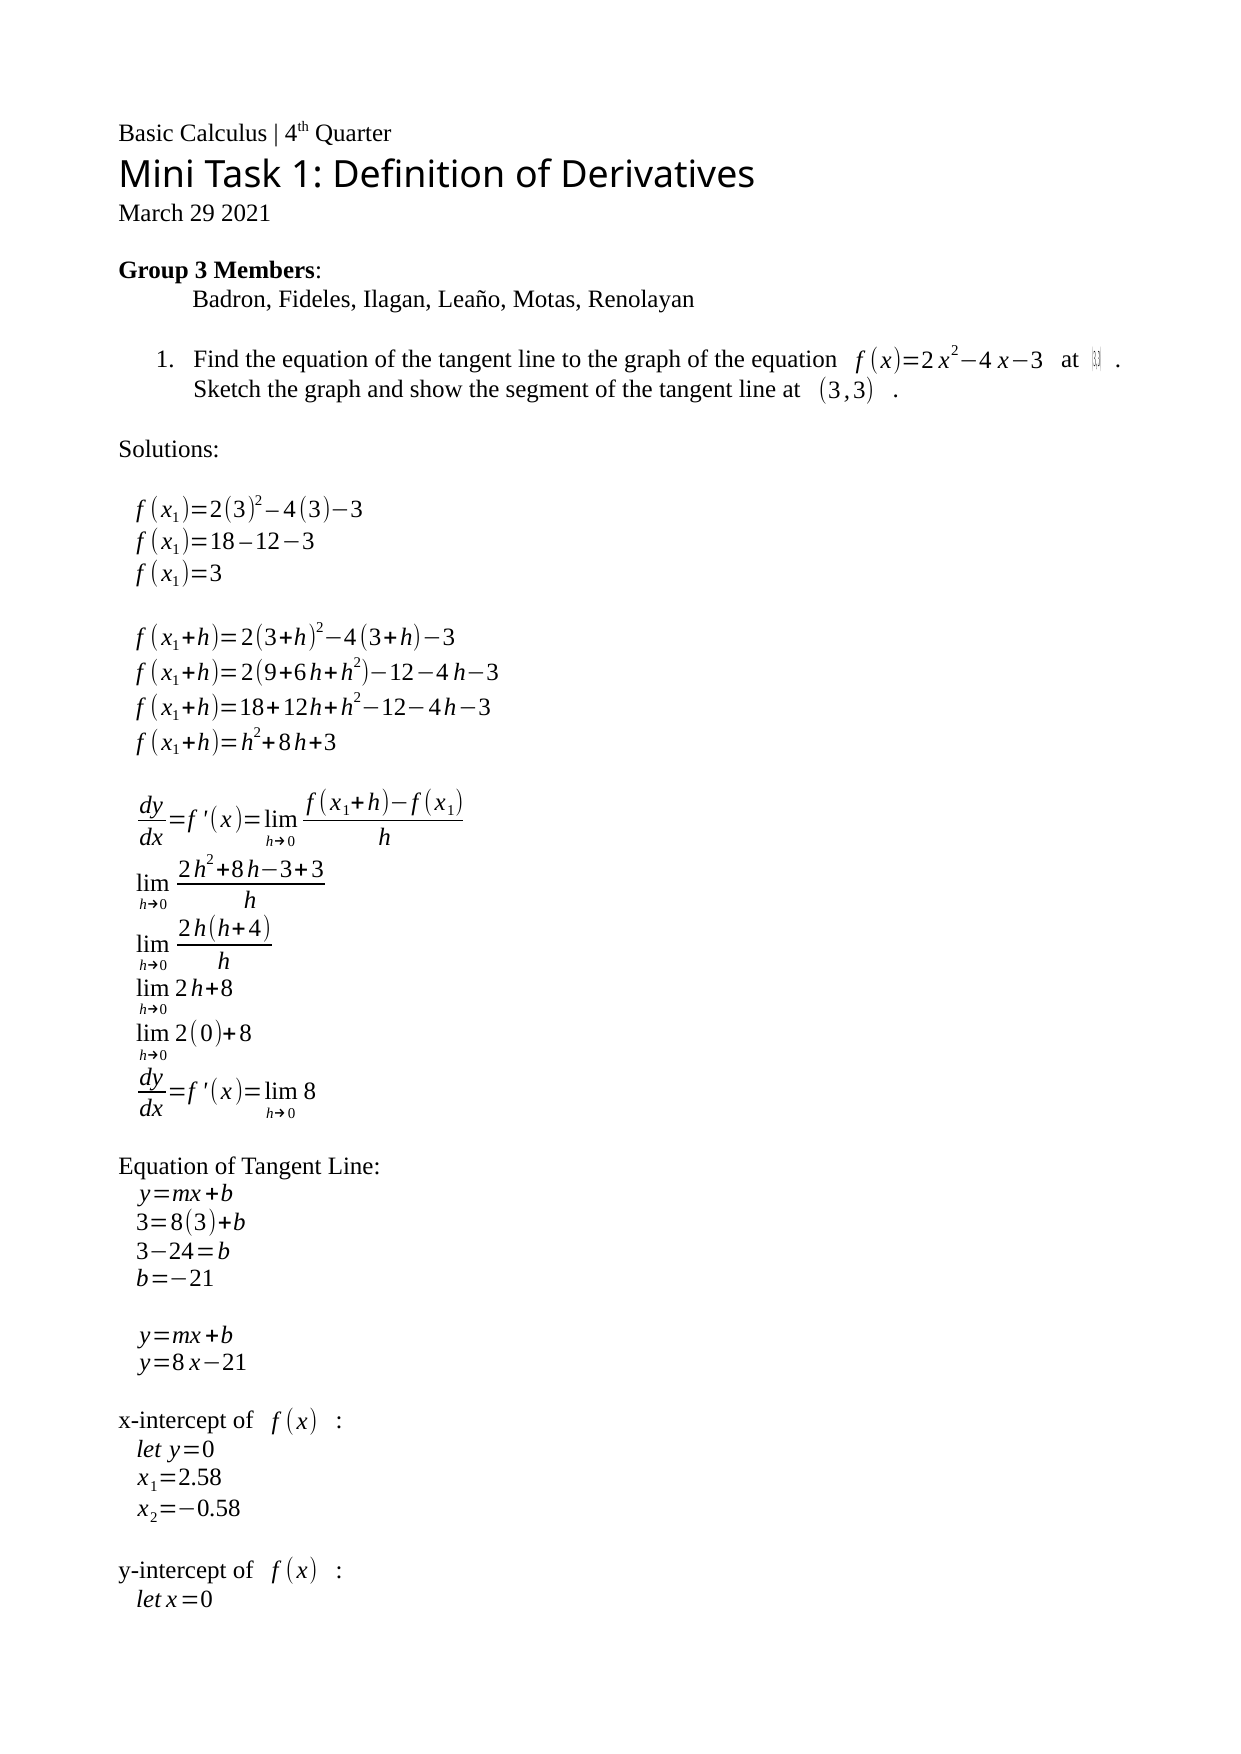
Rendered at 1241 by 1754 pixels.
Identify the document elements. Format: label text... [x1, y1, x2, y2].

text Badron, Fideles, Ilagan, Leaño, Motas, Renolayan [118, 284, 1122, 313]
text Basic Calculus | 4th Quarter [118, 118, 1122, 147]
text Mini Task 1: Definition of Derivatives [118, 147, 1122, 198]
text Solutions: [118, 434, 1122, 463]
text Group 3 Members: [118, 255, 1122, 284]
text y-intercept of: [118, 1555, 1122, 1585]
text x-intercept of: [118, 1405, 1122, 1436]
text Equation of Tangent Line: [118, 1151, 1122, 1180]
text March 29 2021 [118, 198, 1122, 227]
list Find the equation of the tangent line to the graph of the equationat. Sketch the graph and show the segment of the tangent line at. [156, 342, 1122, 405]
